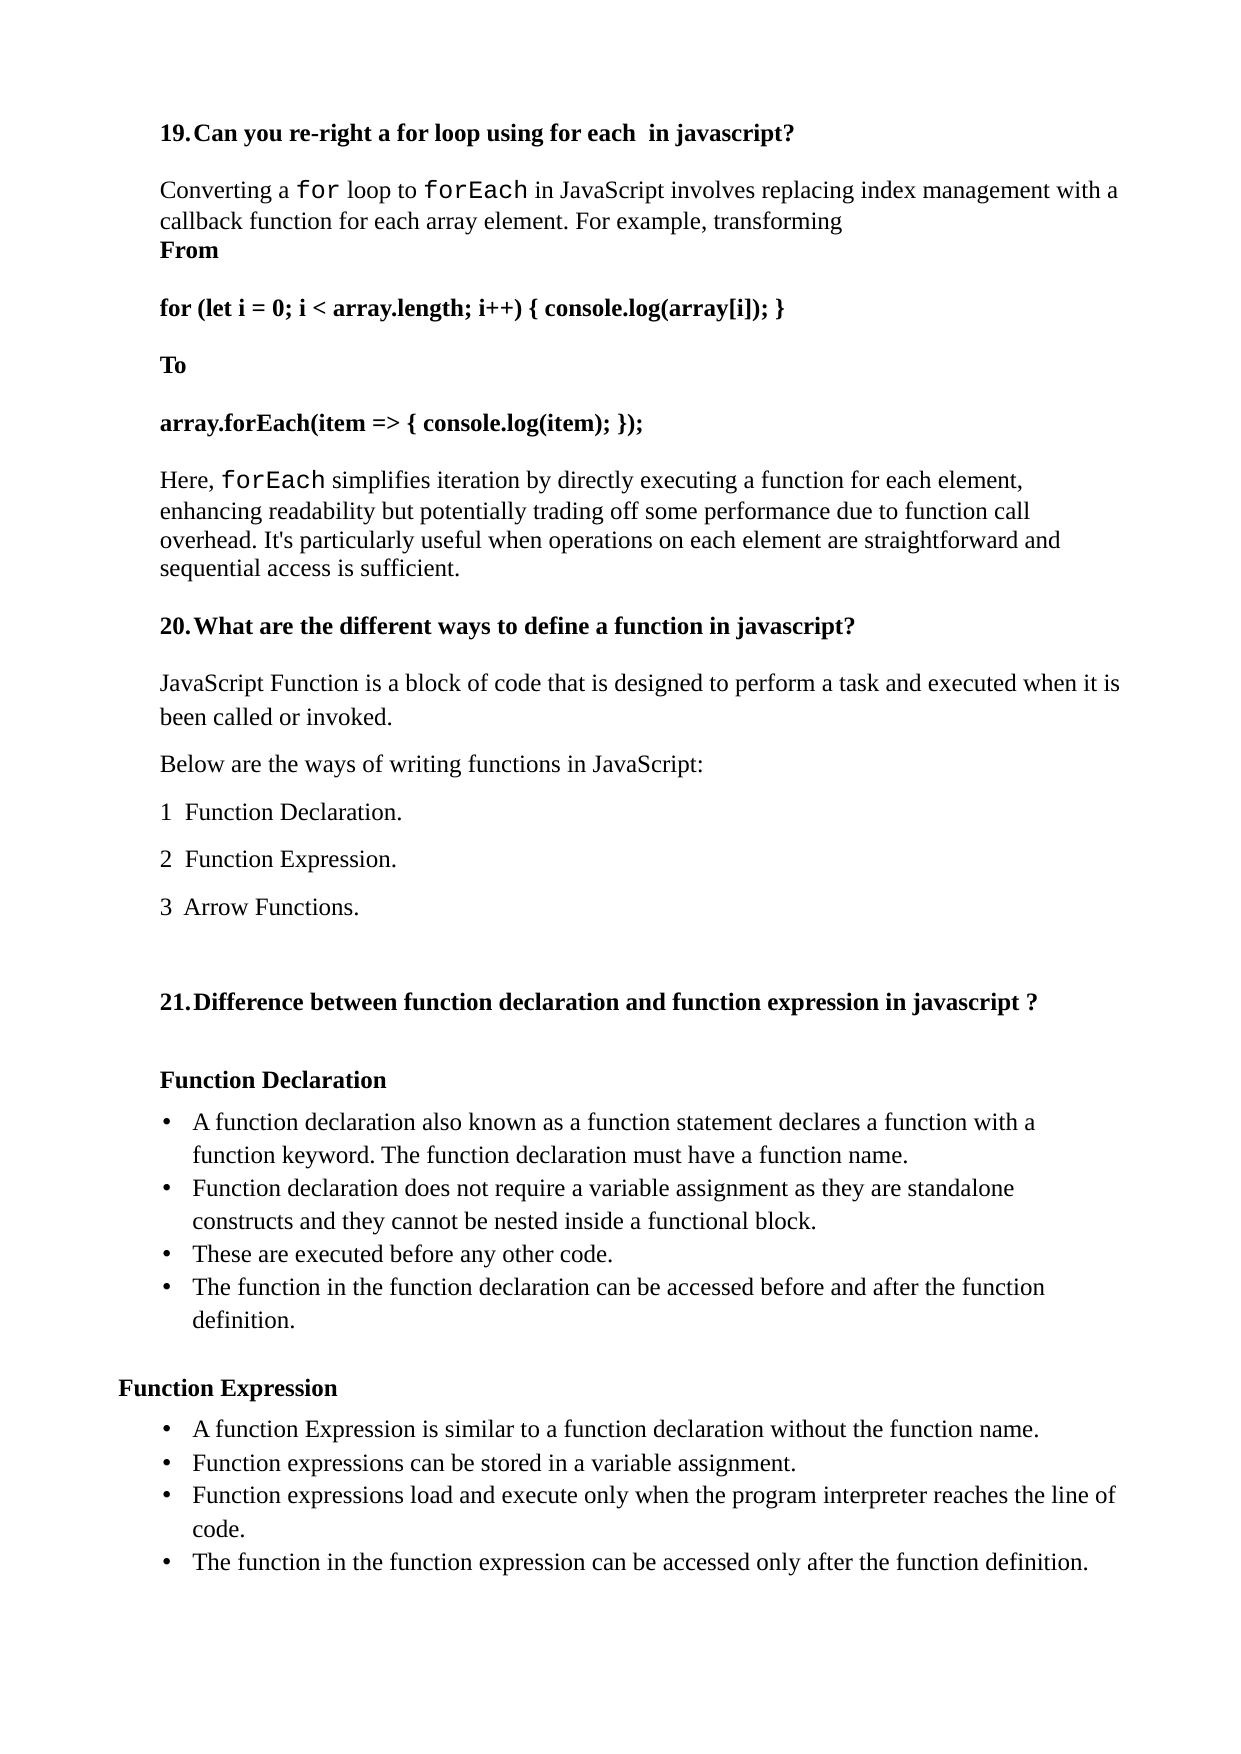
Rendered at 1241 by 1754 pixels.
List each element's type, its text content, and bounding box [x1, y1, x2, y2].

list The function in the function declaration can be accessed before and after the function definition. [162, 1272, 1122, 1334]
subtitle Function Expression [118, 1373, 1122, 1402]
list Function declaration does not require a variable assignment as they are standalone constructs and they cannot be nested inside a functional block. [162, 1173, 1122, 1234]
text From [159, 235, 1122, 264]
list A function Expression is similar to a function declaration without the function name. [162, 1414, 1122, 1443]
text 1 Function Declaration. [159, 797, 1122, 826]
list A function declaration also known as a function statement declares a function with a function keyword. The function declaration must have a function name. [162, 1107, 1122, 1168]
text 3 Arrow Functions. [159, 892, 1122, 921]
list These are executed before any other code. [162, 1239, 1122, 1268]
list Function expressions can be stored in a variable assignment. [162, 1448, 1122, 1476]
text JavaScript Function is a block of code that is designed to perform a task and executed when it is been called or invoked. [159, 668, 1122, 730]
text To [159, 350, 1122, 379]
list Difference between function declaration and function expression in javascript ? [159, 987, 1122, 1016]
text Below are the ways of writing functions in JavaScript: [159, 749, 1122, 778]
subtitle Function Declaration [159, 1066, 1122, 1094]
list What are the different ways to define a function in javascript? [159, 611, 1122, 640]
list Can you re-right a for loop using for each in javascript? [159, 118, 1122, 147]
text Here, forEach simplifies iteration by directly executing a function for each element, enhancing readability but potentially trading off some performance due to function call overhead. It's particularly useful when operations on each element are straightforward and sequential access is sufficient. [159, 465, 1122, 582]
text Converting a for loop to forEach in JavaScript involves replacing index management with a callback function for each array element. For example, transforming [159, 176, 1122, 235]
text for (let i = 0; i < array.length; i++) { console.log(array[i]); } [159, 293, 1122, 321]
list The function in the function expression can be accessed only after the function definition. [162, 1547, 1122, 1575]
list Function expressions load and execute only when the program interpreter reaches the line of code. [162, 1481, 1122, 1542]
text array.forEach(item => { console.log(item); }); [159, 408, 1122, 436]
text 2 Function Expression. [159, 844, 1122, 873]
